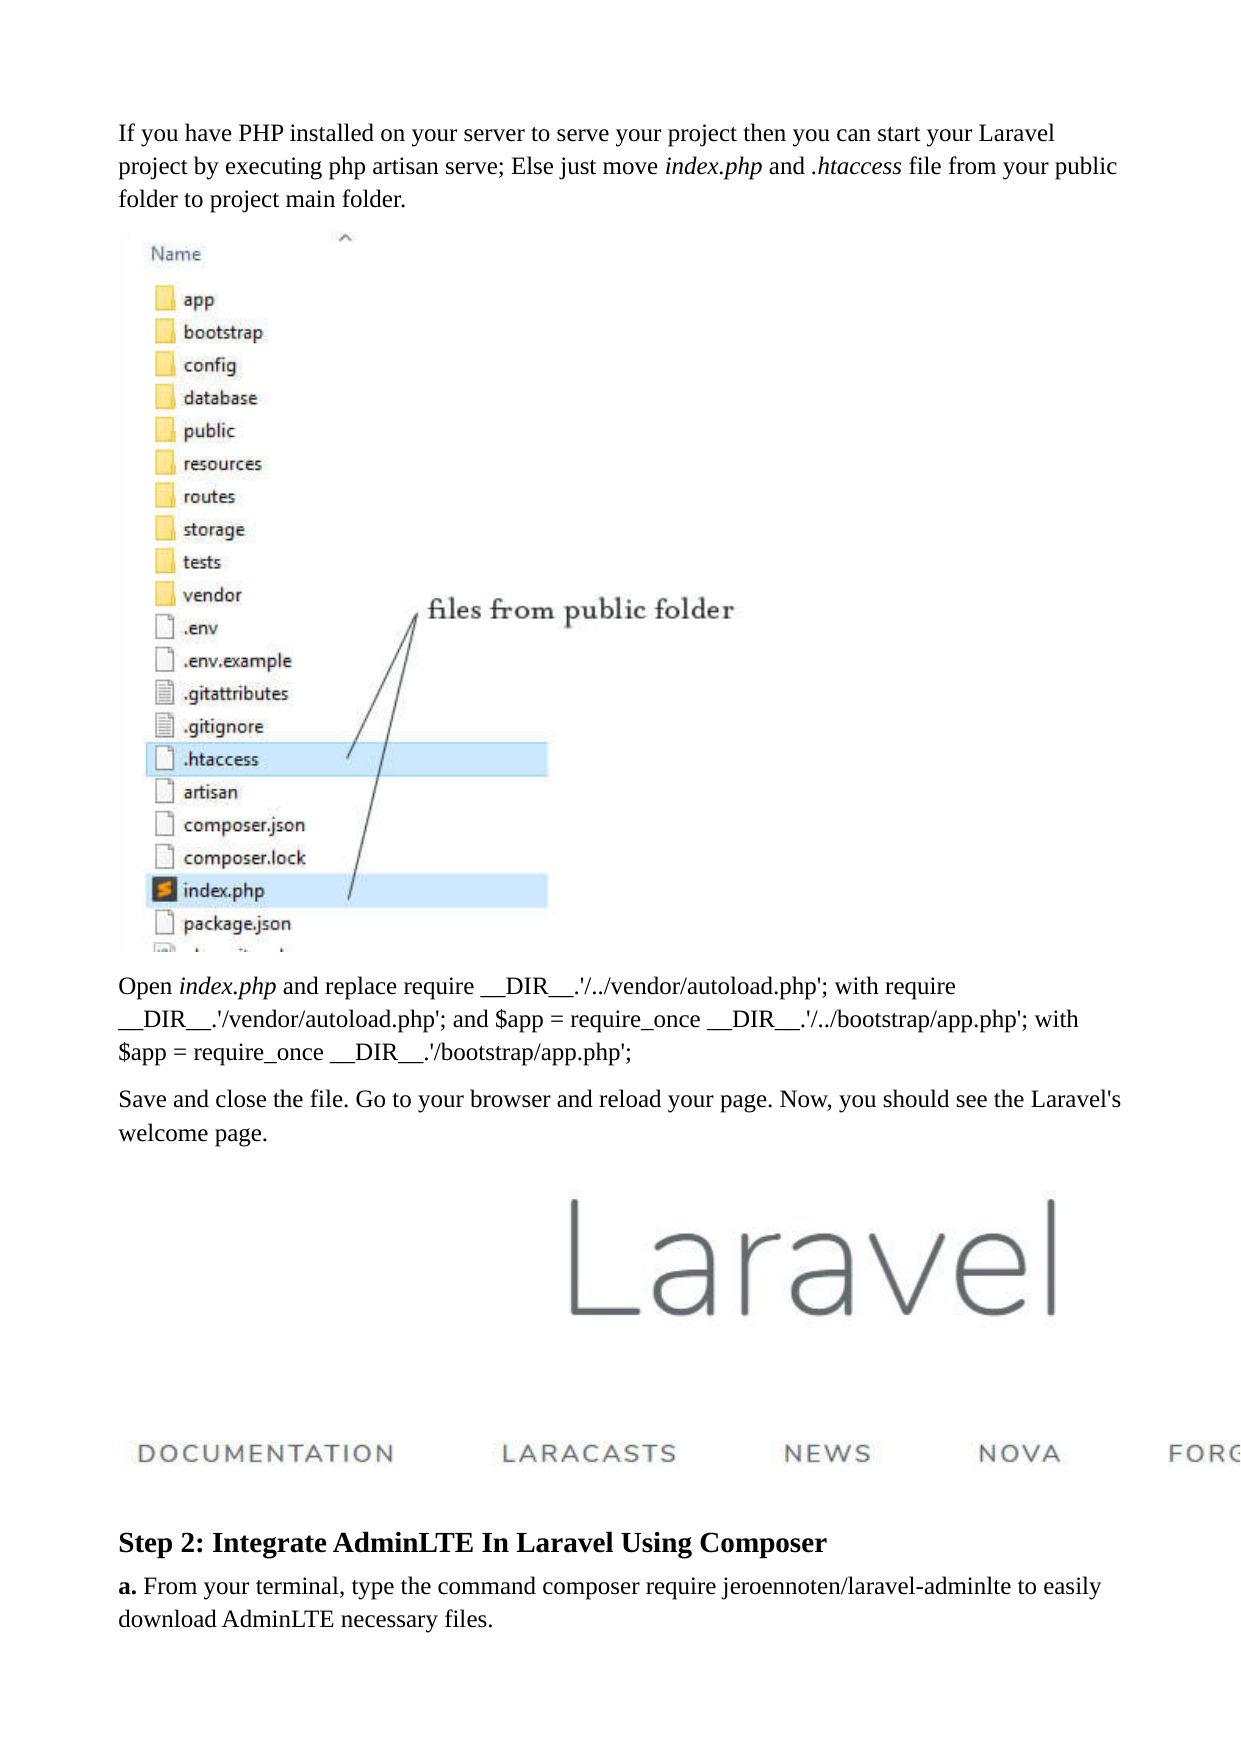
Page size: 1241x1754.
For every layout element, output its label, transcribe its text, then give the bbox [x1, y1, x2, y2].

subtitle Step 2: Integrate AdminLTE In Laravel Using Composer [118, 1525, 1122, 1559]
text Save and close the file. Go to your browser and reload your page. Now, you should see the Laravel's welcome page. [118, 1084, 1122, 1146]
text If you have PHP installed on your server to serve your project then you can start your Laravel project by executing php artisan serve; Else just move index.php and .htaccess file from your public folder to project main folder. [118, 118, 1122, 213]
text Open index.php and replace require __DIR__.'/../vendor/autoload.php'; with require __DIR__.'/vendor/autoload.php'; and $app = require_once __DIR__.'/../bootstrap/app.php'; with $app = require_once __DIR__.'/bootstrap/app.php'; [118, 971, 1122, 1066]
picture [118, 231, 761, 952]
picture [118, 1165, 1241, 1492]
text a. From your terminal, type the command composer require jeroennoten/laravel-adminlte to easily download AdminLTE necessary files. [118, 1571, 1122, 1633]
